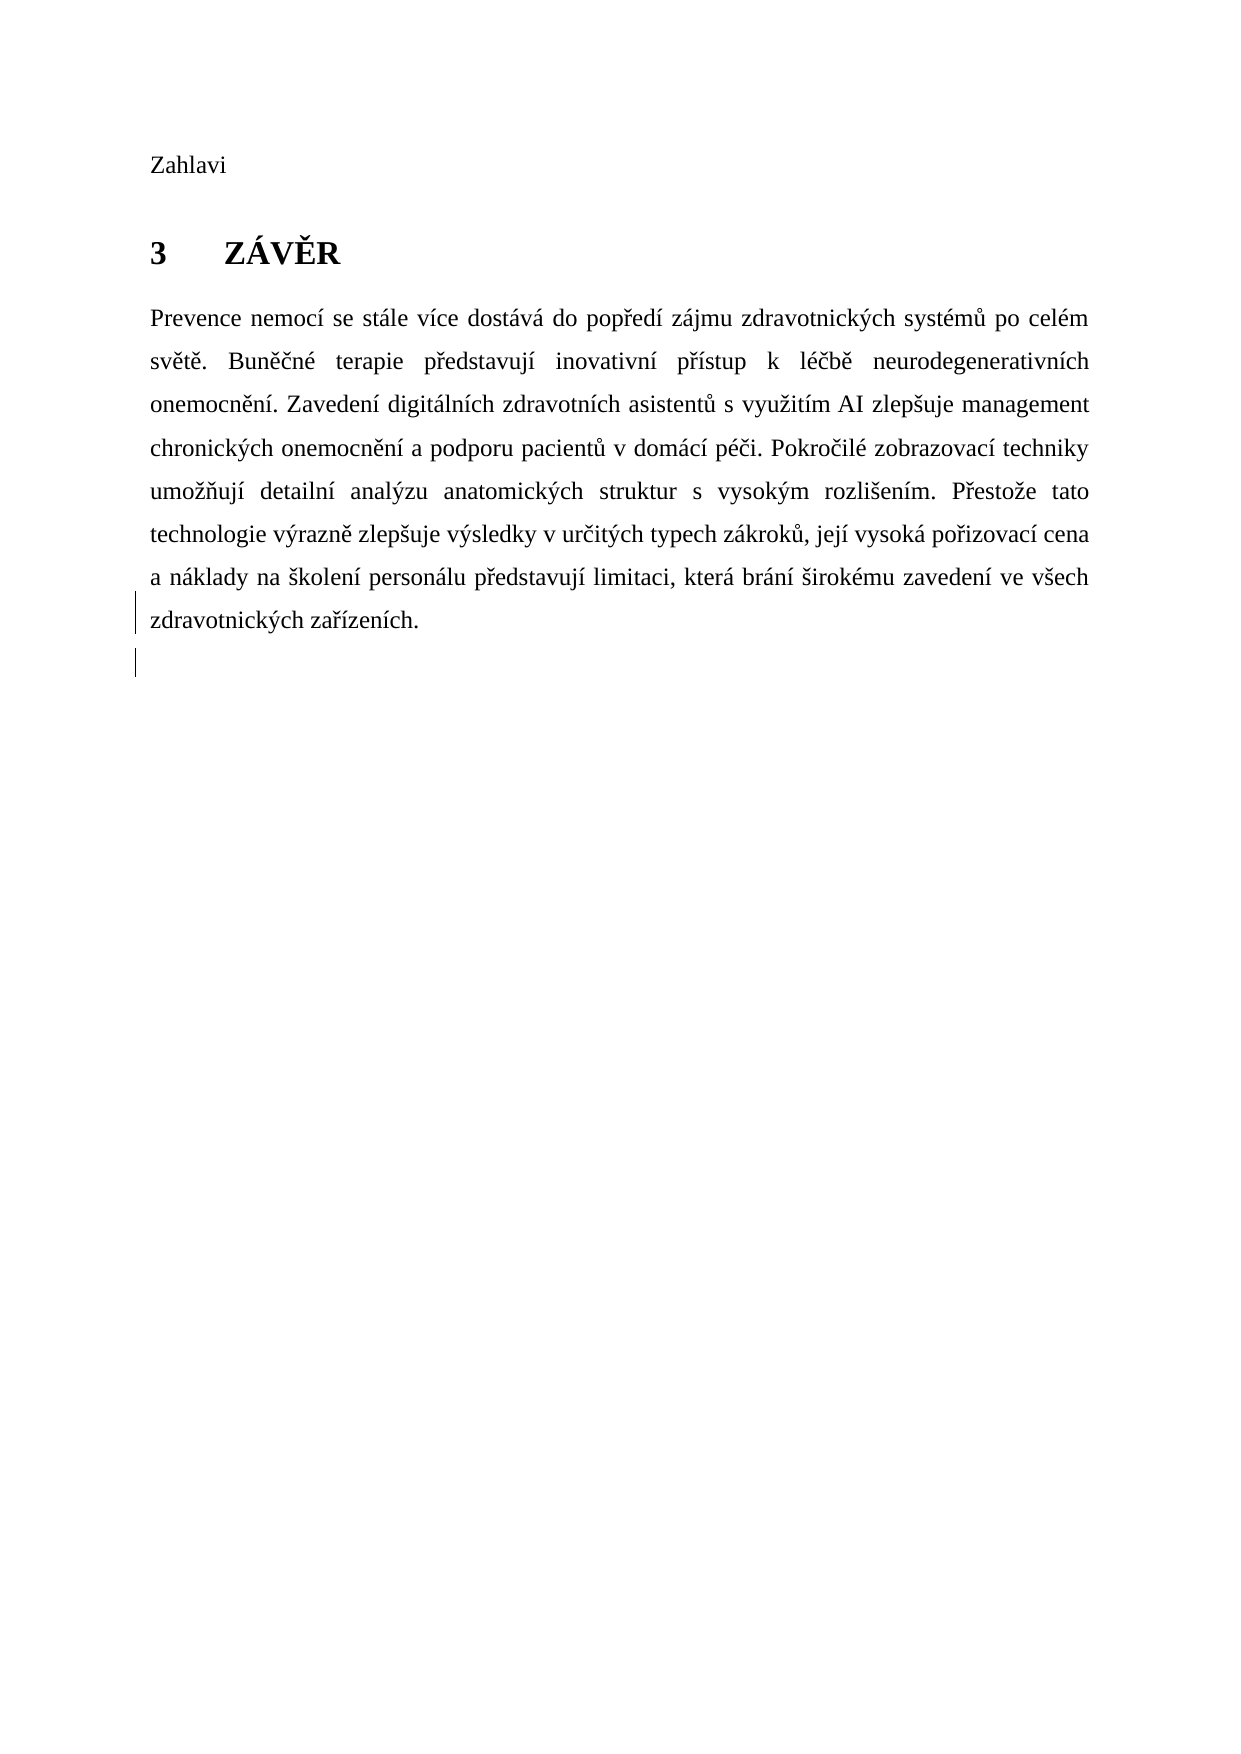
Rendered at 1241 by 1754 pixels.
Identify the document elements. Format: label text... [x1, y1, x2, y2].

subtitle Závěr [150, 233, 1090, 272]
text Prevence nemocí se stále více dostává do popředí zájmu zdravotnických systémů po celém světě. Buněčné terapie představují inovativní přístup k léčbě neurodegenerativních onemocnění. Zavedení digitálních zdravotních asistentů s využitím AI zlepšuje management chronických onemocnění a podporu pacientů v domácí péči. Pokročilé zobrazovací techniky umožňují detailní analýzu anatomických struktur s vysokým rozlišením. Přestože tato technologie výrazně zlepšuje výsledky v určitých typech zákroků, její vysoká pořizovací cena a náklady na školení personálu představují limitaci, která brání širokému zavedení ve všech zdravotnických zařízeních. [150, 303, 1090, 634]
